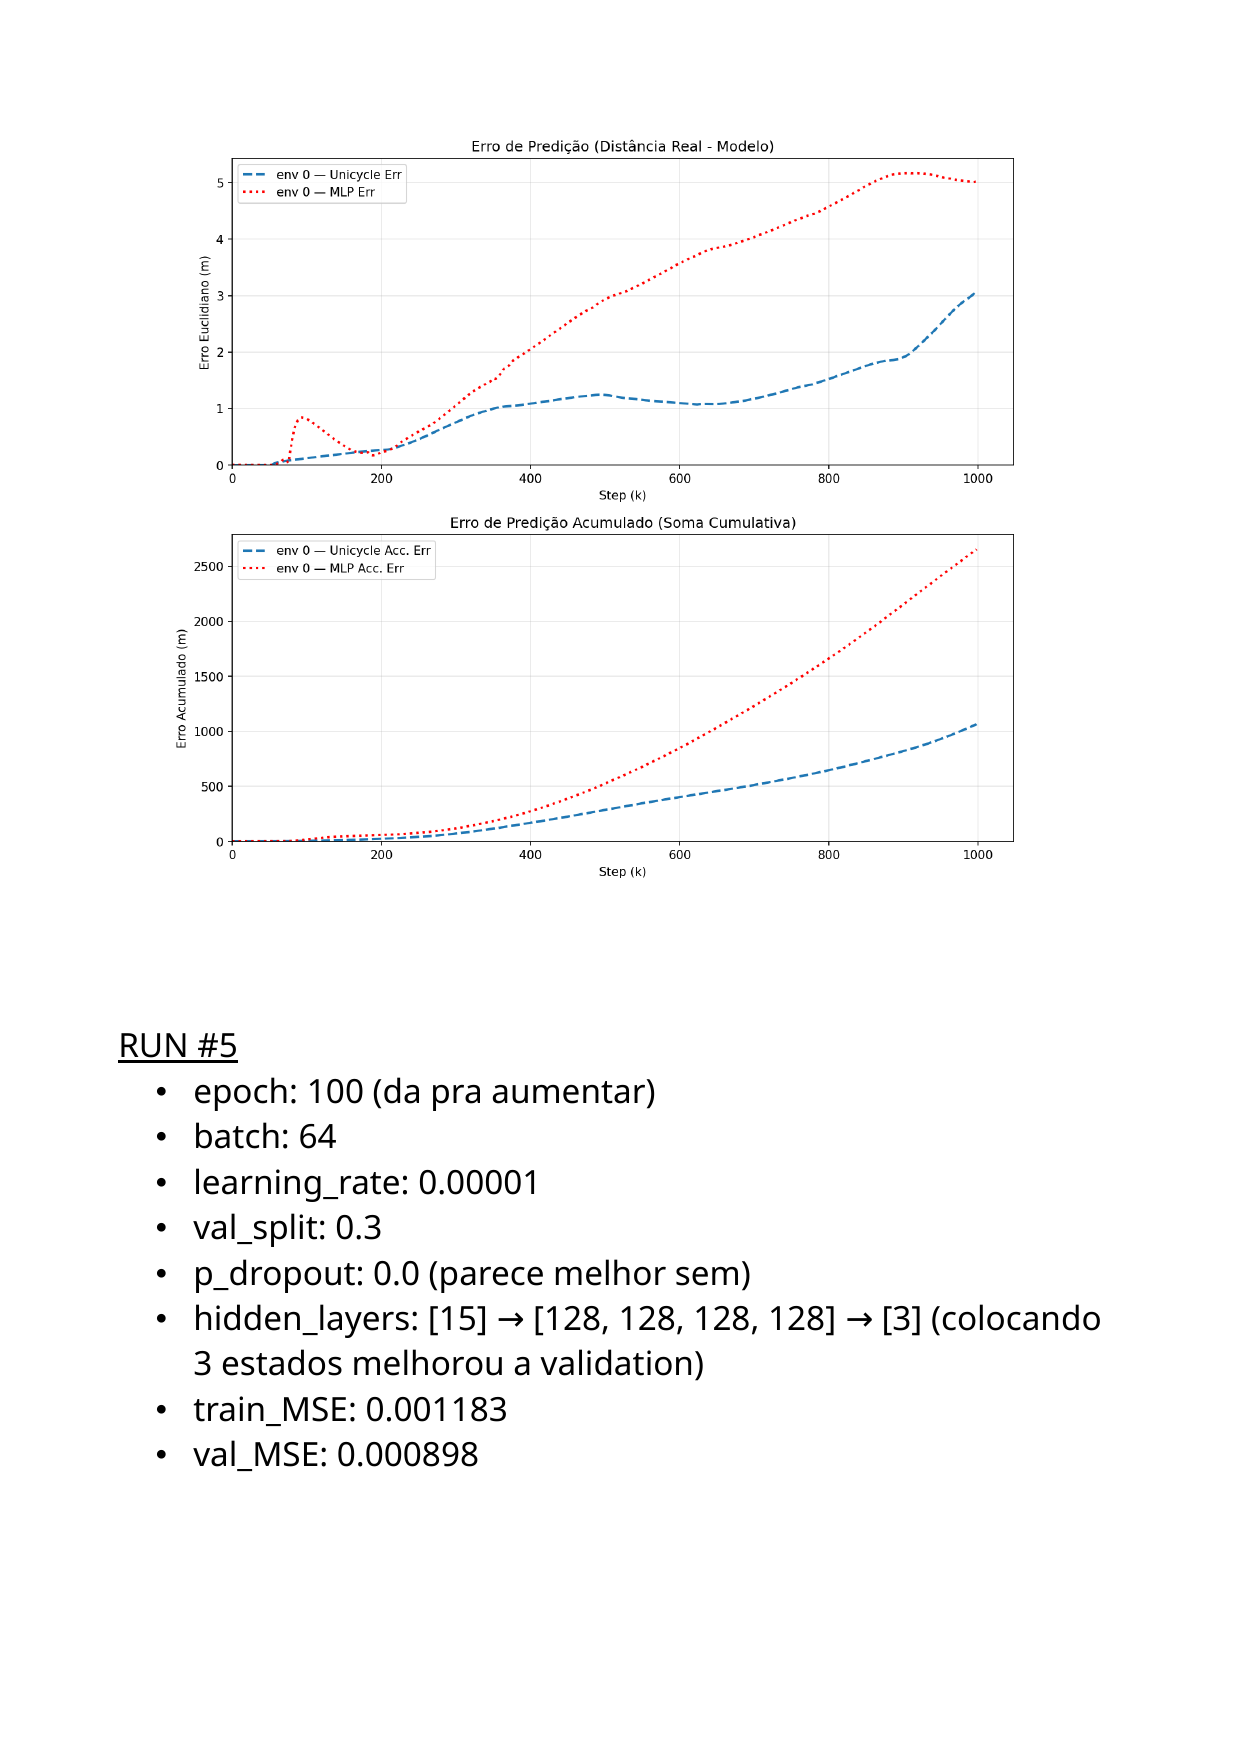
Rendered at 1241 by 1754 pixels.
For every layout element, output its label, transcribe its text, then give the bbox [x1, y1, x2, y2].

text RUN #5 [118, 1022, 1122, 1068]
list batch: 64 [156, 1113, 1122, 1158]
list hidden_layers: [15] → [128, 128, 128, 128] → [3] (colocando 3 estados melhorou a validation) [156, 1295, 1122, 1386]
list learning_rate: 0.00001 [156, 1158, 1122, 1204]
list val_MSE: 0.000898 [156, 1431, 1122, 1476]
list p_dropout: 0.0 (parece melhor sem) [156, 1249, 1122, 1295]
list train_MSE: 0.001183 [156, 1386, 1122, 1431]
list val_split: 0.3 [156, 1204, 1122, 1249]
list epoch: 100 (da pra aumentar) [156, 1068, 1122, 1113]
